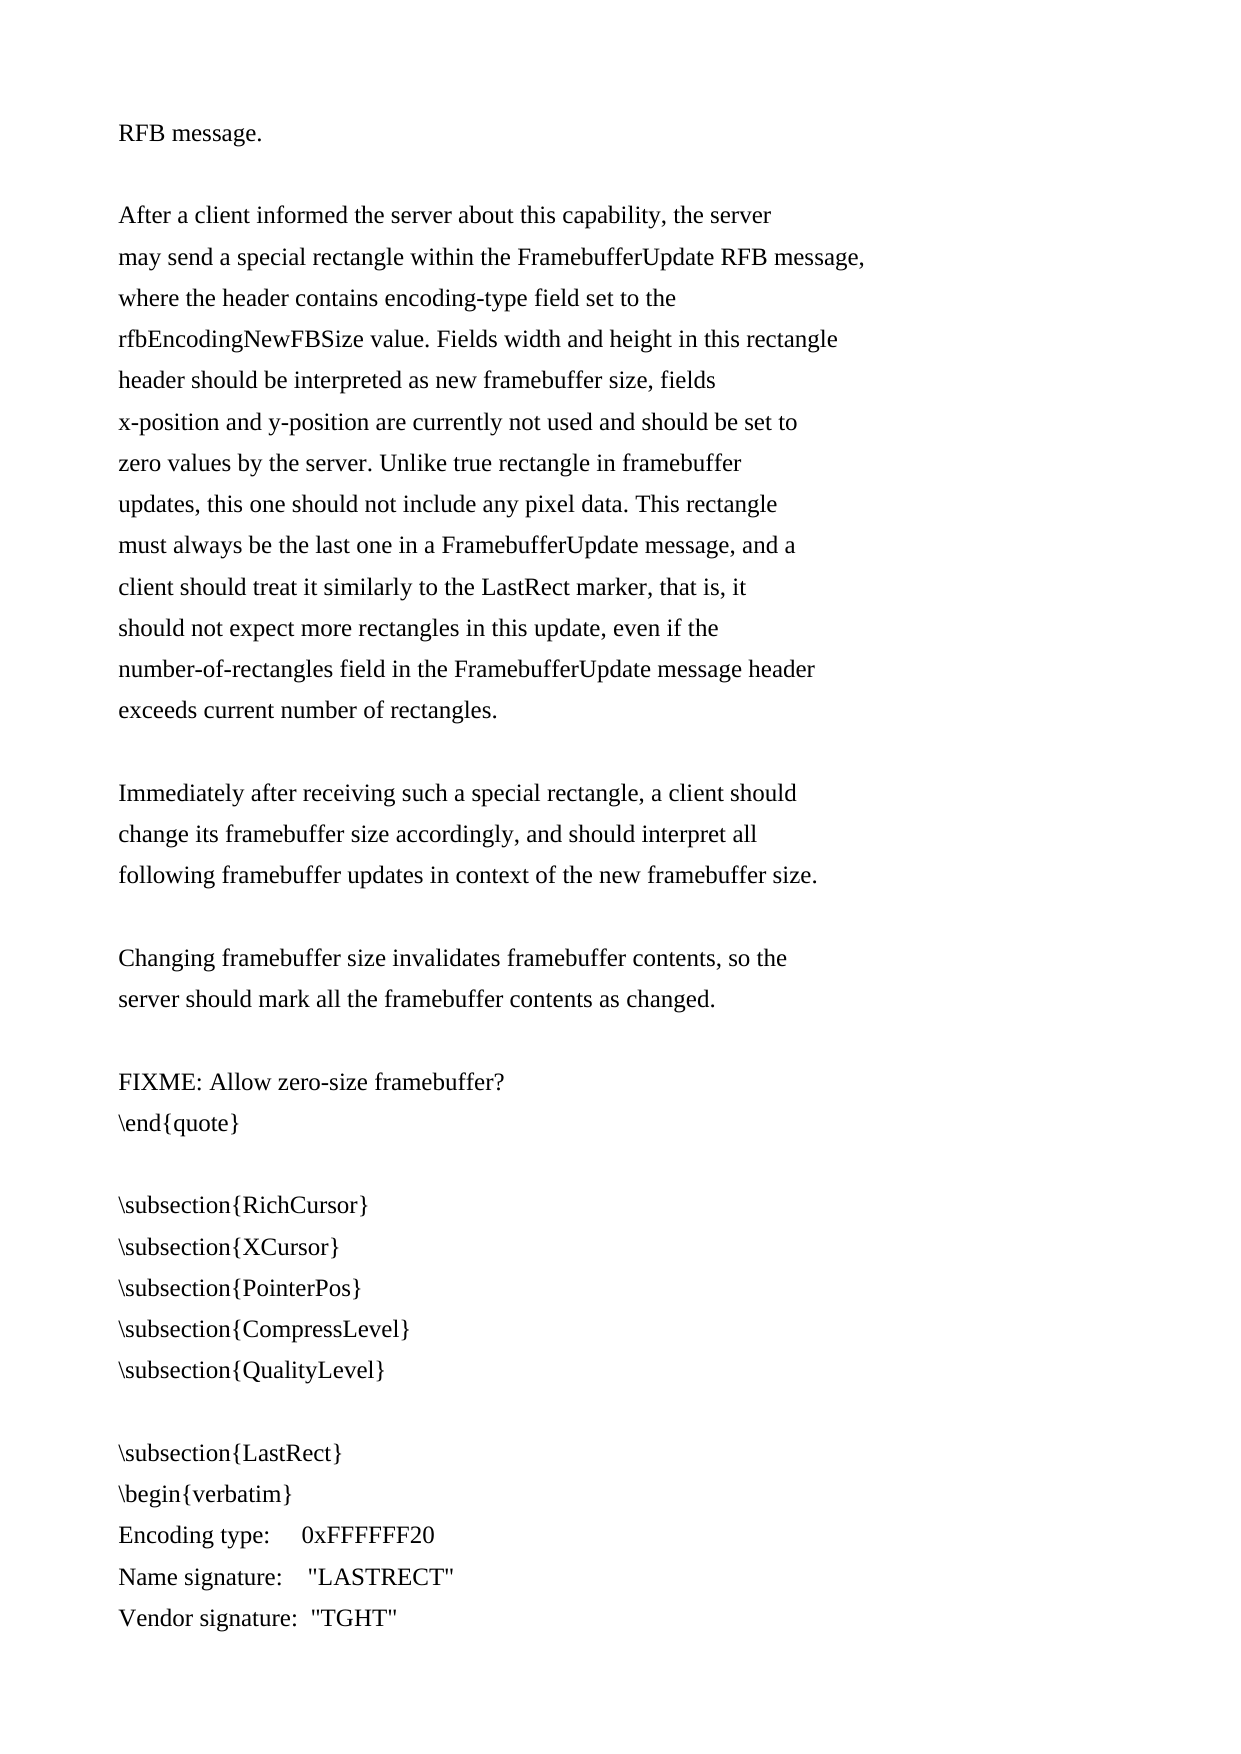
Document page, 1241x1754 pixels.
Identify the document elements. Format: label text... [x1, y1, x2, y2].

text header should be interpreted as new framebuffer size, fields [118, 366, 1122, 394]
text \end{quote} [118, 1108, 1122, 1137]
text FIXME: Allow zero-size framebuffer? [118, 1067, 1122, 1096]
text \subsection{QualityLevel} [118, 1356, 1122, 1384]
text client should treat it similarly to the LastRect marker, that is, it [118, 572, 1122, 601]
text RFB message. [118, 118, 1122, 147]
text change its framebuffer size accordingly, and should interpret all [118, 819, 1122, 848]
text number-of-rectangles field in the FramebufferUpdate message header [118, 654, 1122, 683]
text Name signature: "LASTRECT" [118, 1562, 1122, 1591]
text must always be the last one in a FramebufferUpdate message, and a [118, 531, 1122, 559]
text may send a special rectangle within the FramebufferUpdate RFB message, [118, 242, 1122, 271]
text where the header contains encoding-type field set to the [118, 283, 1122, 312]
text should not expect more rectangles in this update, even if the [118, 613, 1122, 642]
text x-position and y-position are currently not used and should be set to [118, 407, 1122, 436]
text Encoding type: 0xFFFFFF20 [118, 1521, 1122, 1549]
text \subsection{RichCursor} [118, 1191, 1122, 1219]
text \subsection{LastRect} [118, 1438, 1122, 1467]
text following framebuffer updates in context of the new framebuffer size. [118, 861, 1122, 889]
text After a client informed the server about this capability, the server [118, 201, 1122, 229]
text \subsection{PointerPos} [118, 1273, 1122, 1302]
text exceeds current number of rectangles. [118, 696, 1122, 724]
text Immediately after receiving such a special rectangle, a client should [118, 778, 1122, 807]
text Vendor signature: "TGHT" [118, 1603, 1122, 1632]
text \subsection{XCursor} [118, 1232, 1122, 1261]
text rfbEncodingNewFBSize value. Fields width and height in this rectangle [118, 324, 1122, 353]
text \begin{verbatim} [118, 1479, 1122, 1508]
text updates, this one should not include any pixel data. This rectangle [118, 489, 1122, 518]
text Changing framebuffer size invalidates framebuffer contents, so the [118, 943, 1122, 972]
text \subsection{CompressLevel} [118, 1314, 1122, 1343]
text zero values by the server. Unlike true rectangle in framebuffer [118, 448, 1122, 477]
text server should mark all the framebuffer contents as changed. [118, 984, 1122, 1013]
